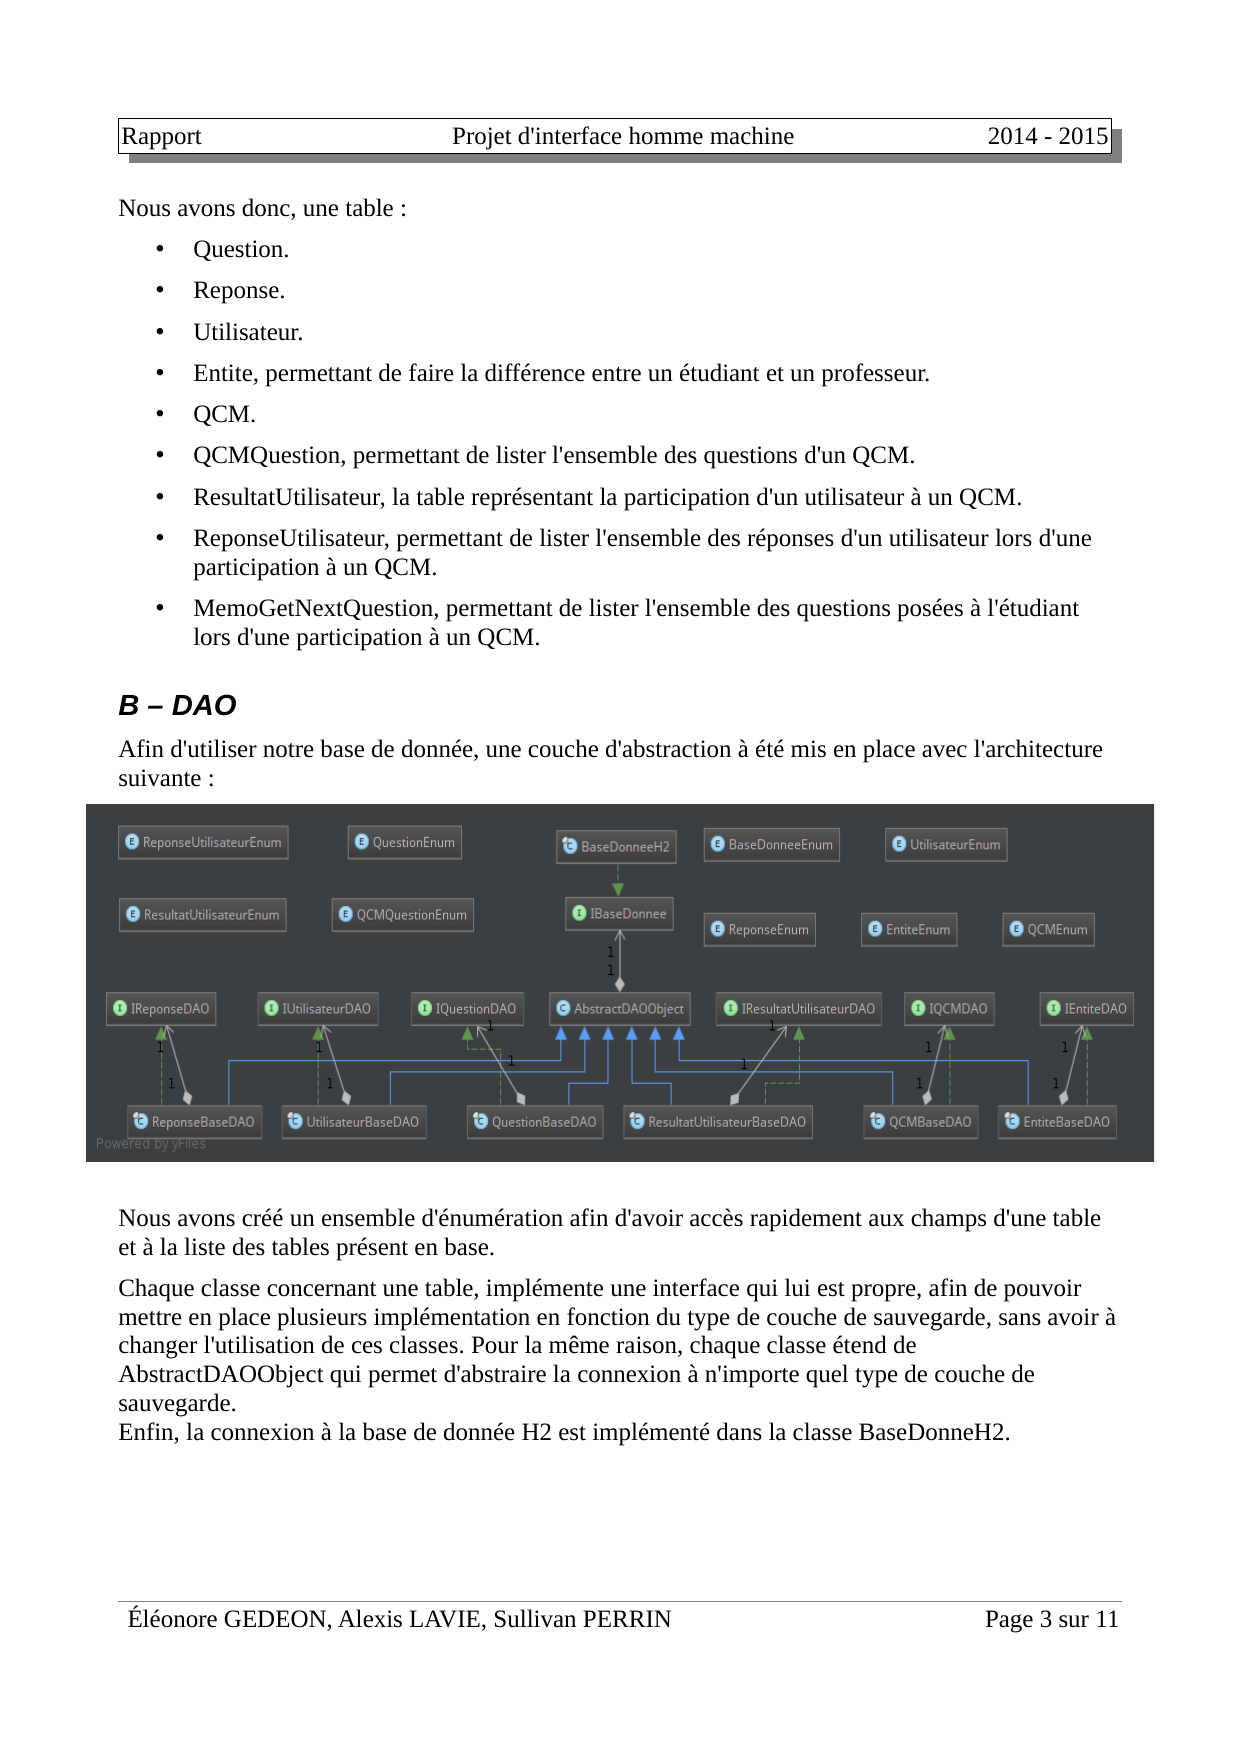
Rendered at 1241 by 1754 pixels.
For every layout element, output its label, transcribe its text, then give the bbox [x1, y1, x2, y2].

subtitle B – DAO [118, 688, 1122, 722]
text Chaque classe concernant une table, implémente une interface qui lui est propre, afin de pouvoir mettre en place plusieurs implémentation en fonction du type de couche de sauvegarde, sans avoir à changer l'utilisation de ces classes. Pour la même raison, chaque classe étend de AbstractDAOObject qui permet d'abstraire la connexion à n'importe quel type de couche de sauvegarde. Enfin, la connexion à la base de donnée H2 est implémenté dans la classe BaseDonneH2. [118, 1273, 1122, 1446]
list QCM. [156, 399, 1122, 428]
list Reponse. [156, 276, 1122, 304]
picture [86, 804, 1155, 1162]
list Entite, permettant de faire la différence entre un étudiant et un professeur. [156, 358, 1122, 387]
list MemoGetNextQuestion, permettant de lister l'ensemble des questions posées à l'étudiant lors d'une participation à un QCM. [156, 593, 1122, 651]
list ResultatUtilisateur, la table représentant la participation d'un utilisateur à un QCM. [156, 482, 1122, 511]
text Afin d'utiliser notre base de donnée, une couche d'abstraction à été mis en place avec l'architecture suivante : [118, 734, 1122, 792]
list Question. [156, 234, 1122, 263]
list Utilisateur. [156, 317, 1122, 346]
list QCMQuestion, permettant de lister l'ensemble des questions d'un QCM. [156, 441, 1122, 469]
text Nous avons donc, une table : [118, 193, 1122, 222]
text Nous avons créé un ensemble d'énumération afin d'avoir accès rapidement aux champs d'une table et à la liste des tables présent en base. [118, 1203, 1122, 1261]
list ReponseUtilisateur, permettant de lister l'ensemble des réponses d'un utilisateur lors d'une participation à un QCM. [156, 523, 1122, 581]
